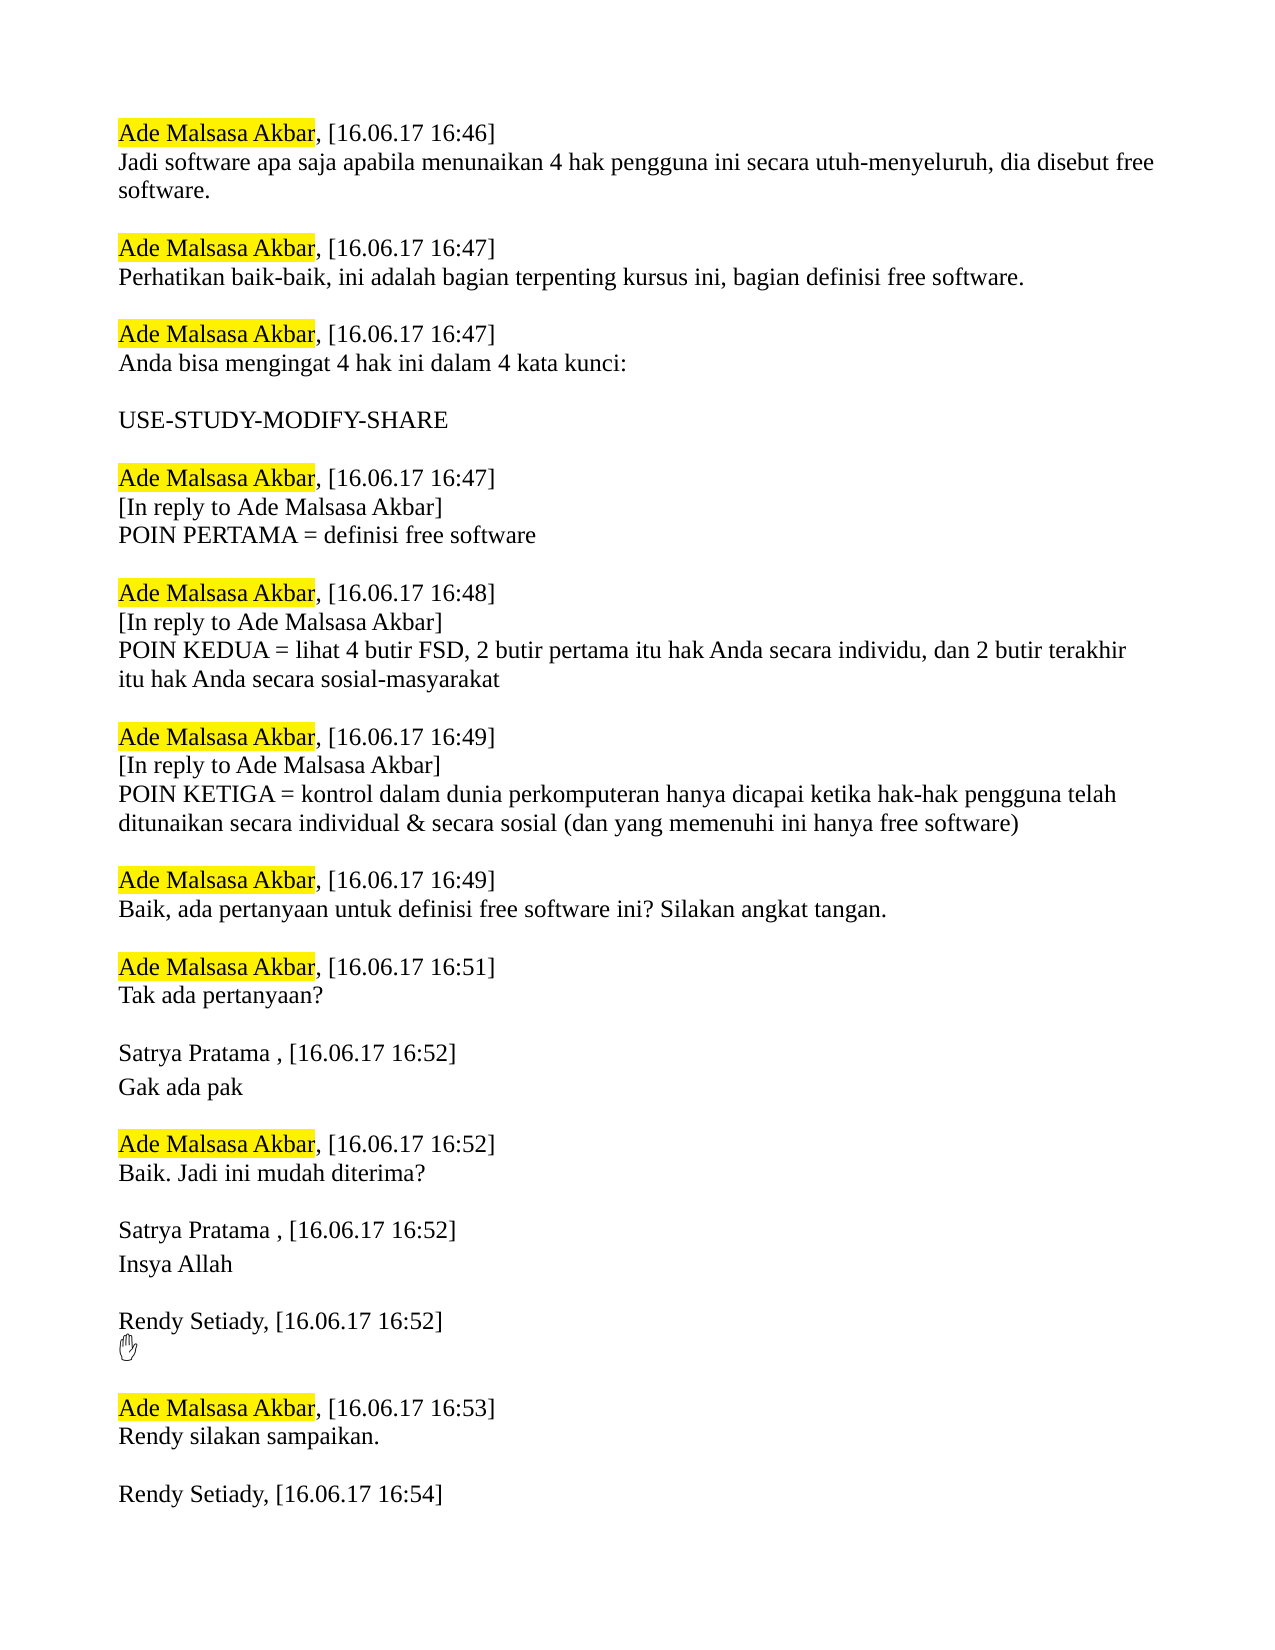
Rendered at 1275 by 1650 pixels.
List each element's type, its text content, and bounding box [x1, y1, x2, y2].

text Ade Malsasa Akbar, [16.06.17 16:49] [118, 722, 1157, 751]
text Rendy Setiady, [16.06.17 16:54] [118, 1479, 1157, 1508]
text Jadi software apa saja apabila menunaikan 4 hak pengguna ini secara utuh-menyeluruh, dia disebut free software. [118, 147, 1157, 204]
text USE-STUDY-MODIFY-SHARE [118, 406, 1157, 434]
text ‏‏‎‏‏‎‏‏‎‏‎‏‏‎‏‏‎‏‏‎‏‏‎Satrya Pratama‏‏‎‏‏‎‏‏‎‏‏‎‏‏‎ ‏‏‎‏‏‎‏‏‎‏‏‎‏‏‎, [16.06.17 16:52] [118, 1215, 1157, 1249]
text [In reply to Ade Malsasa Akbar] [118, 607, 1157, 636]
text Ade Malsasa Akbar, [16.06.17 16:52] [118, 1129, 1157, 1158]
text ✋️ [118, 1335, 1157, 1364]
text Ade Malsasa Akbar, [16.06.17 16:47] [118, 233, 1157, 262]
text Ade Malsasa Akbar, [16.06.17 16:47] [118, 319, 1157, 348]
text Ade Malsasa Akbar, [16.06.17 16:48] [118, 578, 1157, 607]
text [In reply to Ade Malsasa Akbar] [118, 751, 1157, 779]
text [In reply to Ade Malsasa Akbar] [118, 492, 1157, 521]
text POIN KEDUA = lihat 4 butir FSD, 2 butir pertama itu hak Anda secara individu, dan 2 butir terakhir itu hak Anda secara sosial-masyarakat [118, 636, 1157, 693]
text Perhatikan baik-baik, ini adalah bagian terpenting kursus ini, bagian definisi free software. [118, 262, 1157, 291]
text Gak ada pak [118, 1072, 1157, 1100]
text Insya Allah [118, 1249, 1157, 1278]
text Tak ada pertanyaan? [118, 981, 1157, 1009]
text Rendy Setiady, [16.06.17 16:52] [118, 1306, 1157, 1335]
text Anda bisa mengingat 4 hak ini dalam 4 kata kunci: [118, 348, 1157, 377]
text Rendy silakan sampaikan. [118, 1421, 1157, 1450]
text Ade Malsasa Akbar, [16.06.17 16:46] [118, 118, 1157, 147]
text Ade Malsasa Akbar, [16.06.17 16:47] [118, 463, 1157, 492]
text Baik, ada pertanyaan untuk definisi free software ini? Silakan angkat tangan. [118, 894, 1157, 923]
text Ade Malsasa Akbar, [16.06.17 16:53] [118, 1393, 1157, 1421]
text ‏‏‎‏‏‎‏‏‎‏‎‏‏‎‏‏‎‏‏‎‏‏‎Satrya Pratama‏‏‎‏‏‎‏‏‎‏‏‎‏‏‎ ‏‏‎‏‏‎‏‏‎‏‏‎‏‏‎, [16.06.17 16:52] [118, 1038, 1157, 1072]
text POIN PERTAMA = definisi free software [118, 521, 1157, 549]
text POIN KETIGA = kontrol dalam dunia perkomputeran hanya dicapai ketika hak-hak pengguna telah ditunaikan secara individual & secara sosial (dan yang memenuhi ini hanya free software) [118, 779, 1157, 837]
text Ade Malsasa Akbar, [16.06.17 16:51] [118, 952, 1157, 981]
text Ade Malsasa Akbar, [16.06.17 16:49] [118, 866, 1157, 894]
text Baik. Jadi ini mudah diterima? [118, 1158, 1157, 1187]
